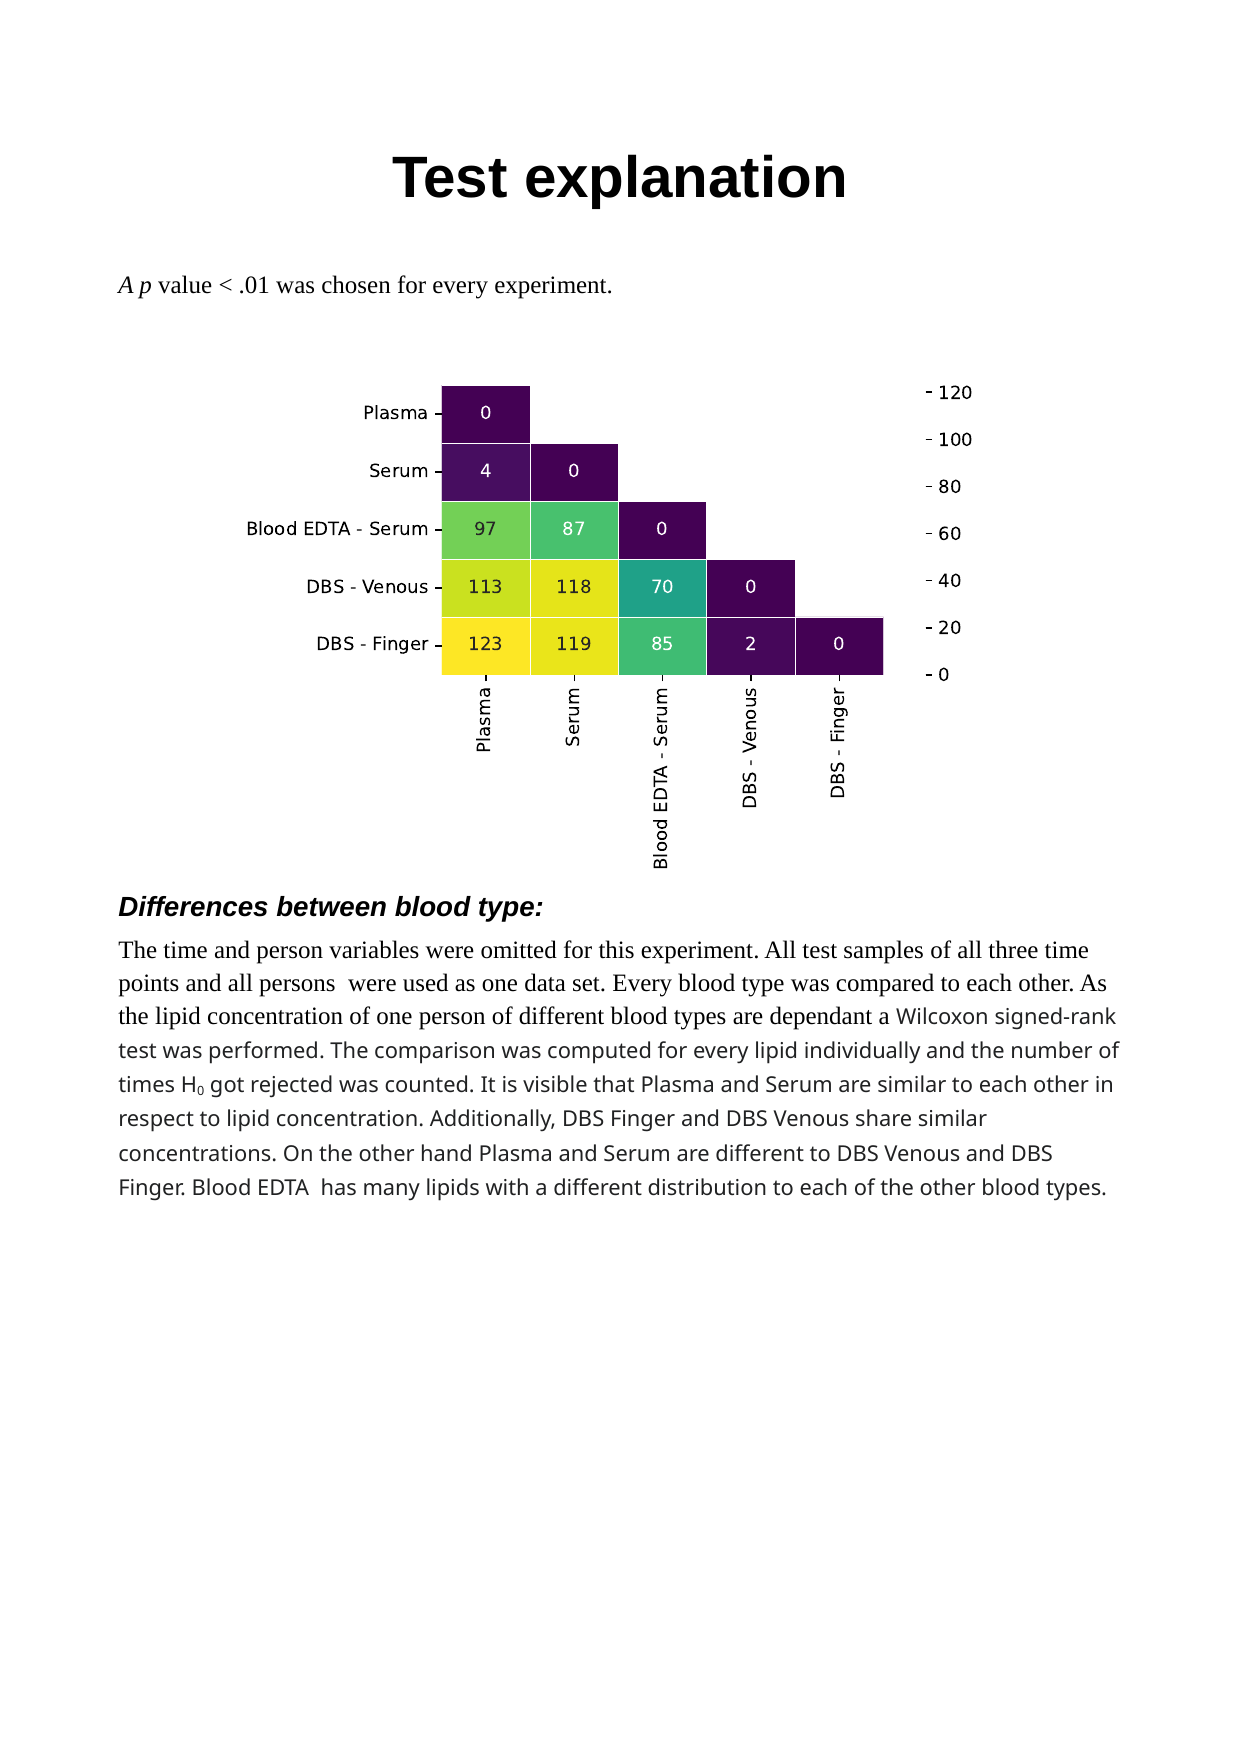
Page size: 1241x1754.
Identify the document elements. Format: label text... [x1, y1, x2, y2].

text A p value < .01 was chosen for every experiment. [118, 270, 1122, 299]
subtitle Differences between blood type: [118, 378, 1122, 922]
title Test explanation [118, 143, 1122, 210]
text The time and person variables were omitted for this experiment. All test samples of all three time points and all persons were used as one data set. Every blood type was compared to each other. As the lipid concentration of one person of different blood types are dependant a Wilcoxon signed-rank test was performed. The comparison was computed for every lipid individually and the number of times H0 got rejected was counted. It is visible that Plasma and Serum are similar to each other in respect to lipid concentration. Additionally, DBS Finger and DBS Venous share similar concentrations. On the other hand Plasma and Serum are different to DBS Venous and DBS Finger. Blood EDTA has many lipids with a different distribution to each of the other blood types. [118, 935, 1122, 1201]
